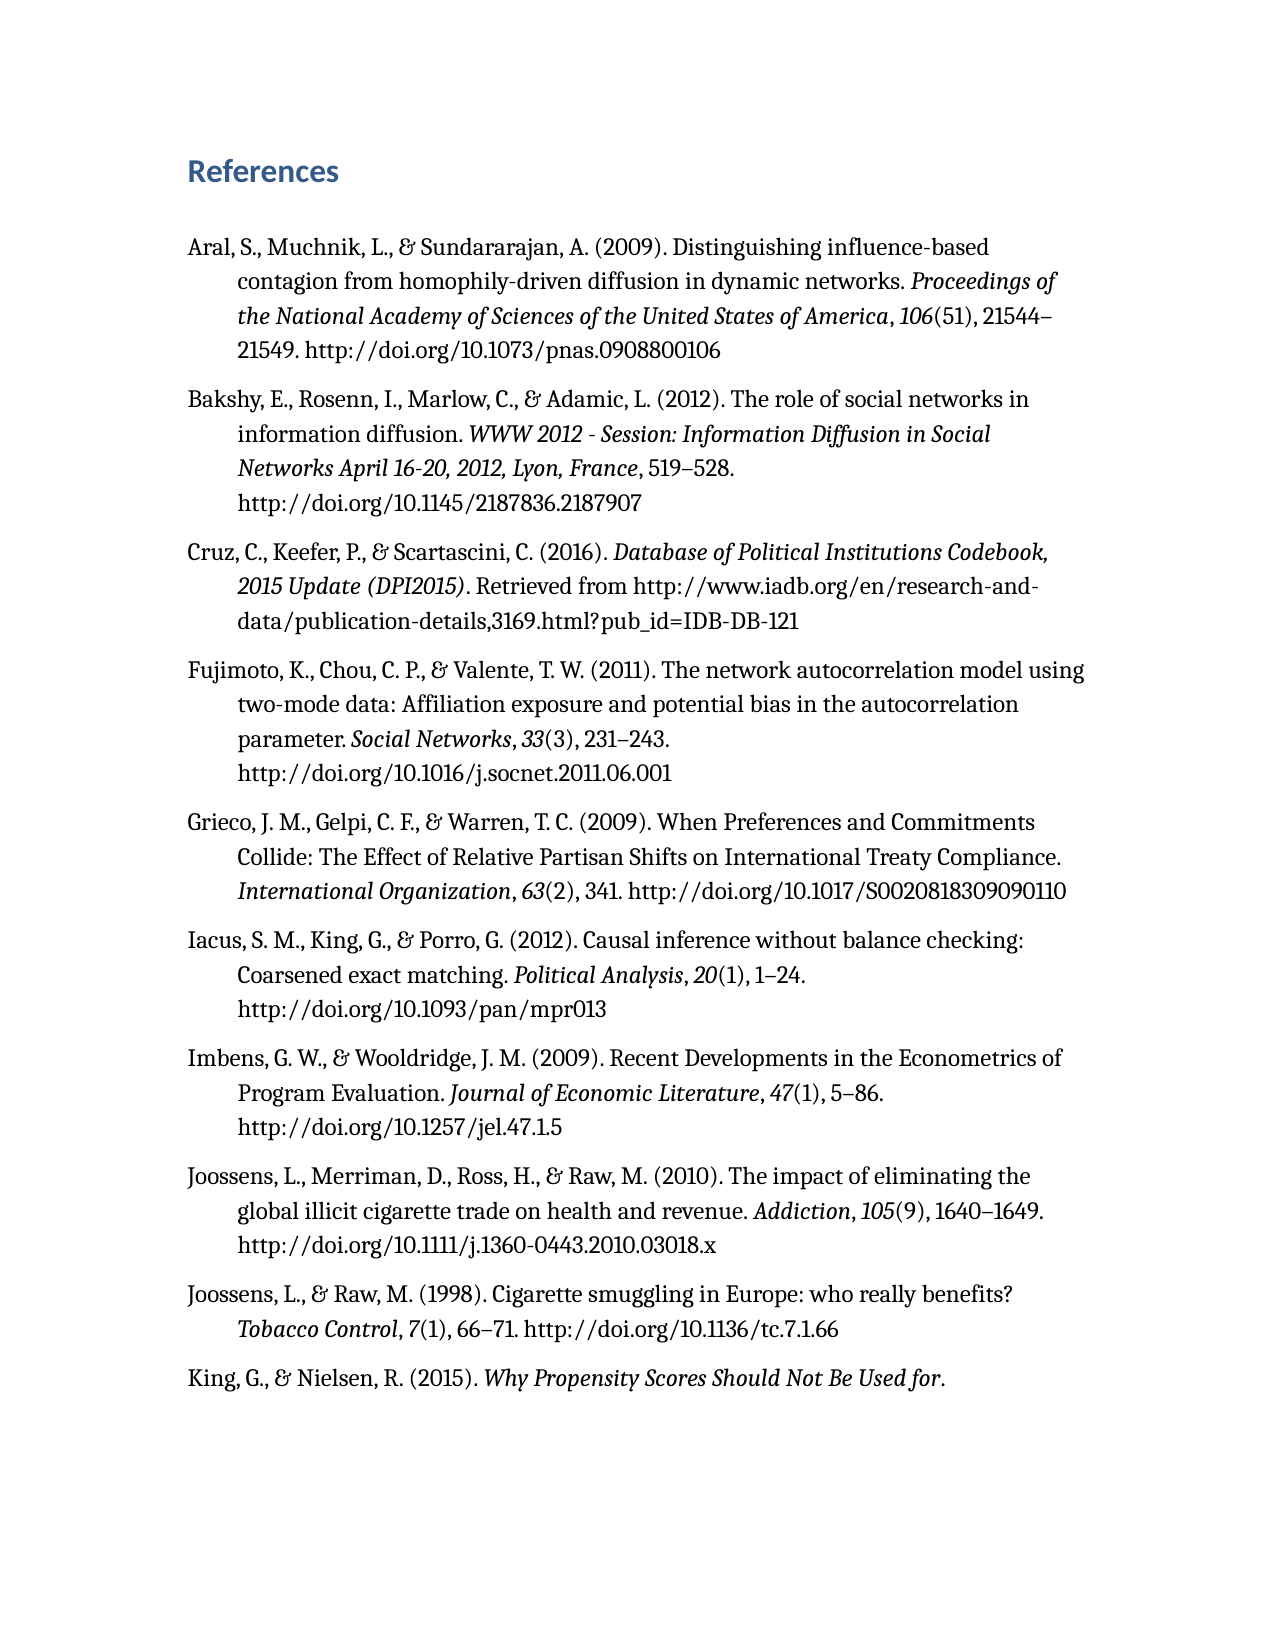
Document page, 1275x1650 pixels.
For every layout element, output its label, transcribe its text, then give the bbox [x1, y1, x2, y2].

text Fujimoto, K., Chou, C. P., & Valente, T. W. (2011). The network autocorrelation model using two-mode data: Affiliation exposure and potential bias in the autocorrelation parameter. Social Networks, 33(3), 231–243. http://doi.org/10.1016/j.socnet.2011.06.001 [187, 656, 1087, 788]
text Iacus, S. M., King, G., & Porro, G. (2012). Causal inference without balance checking: Coarsened exact matching. Political Analysis, 20(1), 1–24. http://doi.org/10.1093/pan/mpr013 [187, 926, 1087, 1024]
text Cruz, C., Keefer, P., & Scartascini, C. (2016). Database of Political Institutions Codebook, 2015 Update (DPI2015). Retrieved from http://www.iadb.org/en/research-and-data/publication-details,3169.html?pub_id=IDB-DB-121 [187, 538, 1087, 635]
subtitle References [187, 150, 1087, 191]
text Grieco, J. M., Gelpi, C. F., & Warren, T. C. (2009). When Preferences and Commitments Collide: The Effect of Relative Partisan Shifts on International Treaty Compliance. International Organization, 63(2), 341. http://doi.org/10.1017/S0020818309090110 [187, 808, 1087, 906]
text Imbens, G. W., & Wooldridge, J. M. (2009). Recent Developments in the Econometrics of Program Evaluation. Journal of Economic Literature, 47(1), 5–86. http://doi.org/10.1257/jel.47.1.5 [187, 1044, 1087, 1142]
text Aral, S., Muchnik, L., & Sundararajan, A. (2009). Distinguishing influence-based contagion from homophily-driven diffusion in dynamic networks. Proceedings of the National Academy of Sciences of the United States of America, 106(51), 21544–21549. http://doi.org/10.1073/pnas.0908800106 [187, 233, 1087, 365]
text King, G., & Nielsen, R. (2015). Why Propensity Scores Should Not Be Used for. [187, 1364, 1087, 1393]
text Joossens, L., & Raw, M. (1998). Cigarette smuggling in Europe: who really benefits? Tobacco Control, 7(1), 66–71. http://doi.org/10.1136/tc.7.1.66 [187, 1280, 1087, 1343]
text Bakshy, E., Rosenn, I., Marlow, C., & Adamic, L. (2012). The role of social networks in information diffusion. WWW 2012 - Session: Information Diffusion in Social Networks April 16-20, 2012, Lyon, France, 519–528. http://doi.org/10.1145/2187836.2187907 [187, 385, 1087, 517]
text Joossens, L., Merriman, D., Ross, H., & Raw, M. (2010). The impact of eliminating the global illicit cigarette trade on health and revenue. Addiction, 105(9), 1640–1649. http://doi.org/10.1111/j.1360-0443.2010.03018.x [187, 1162, 1087, 1260]
